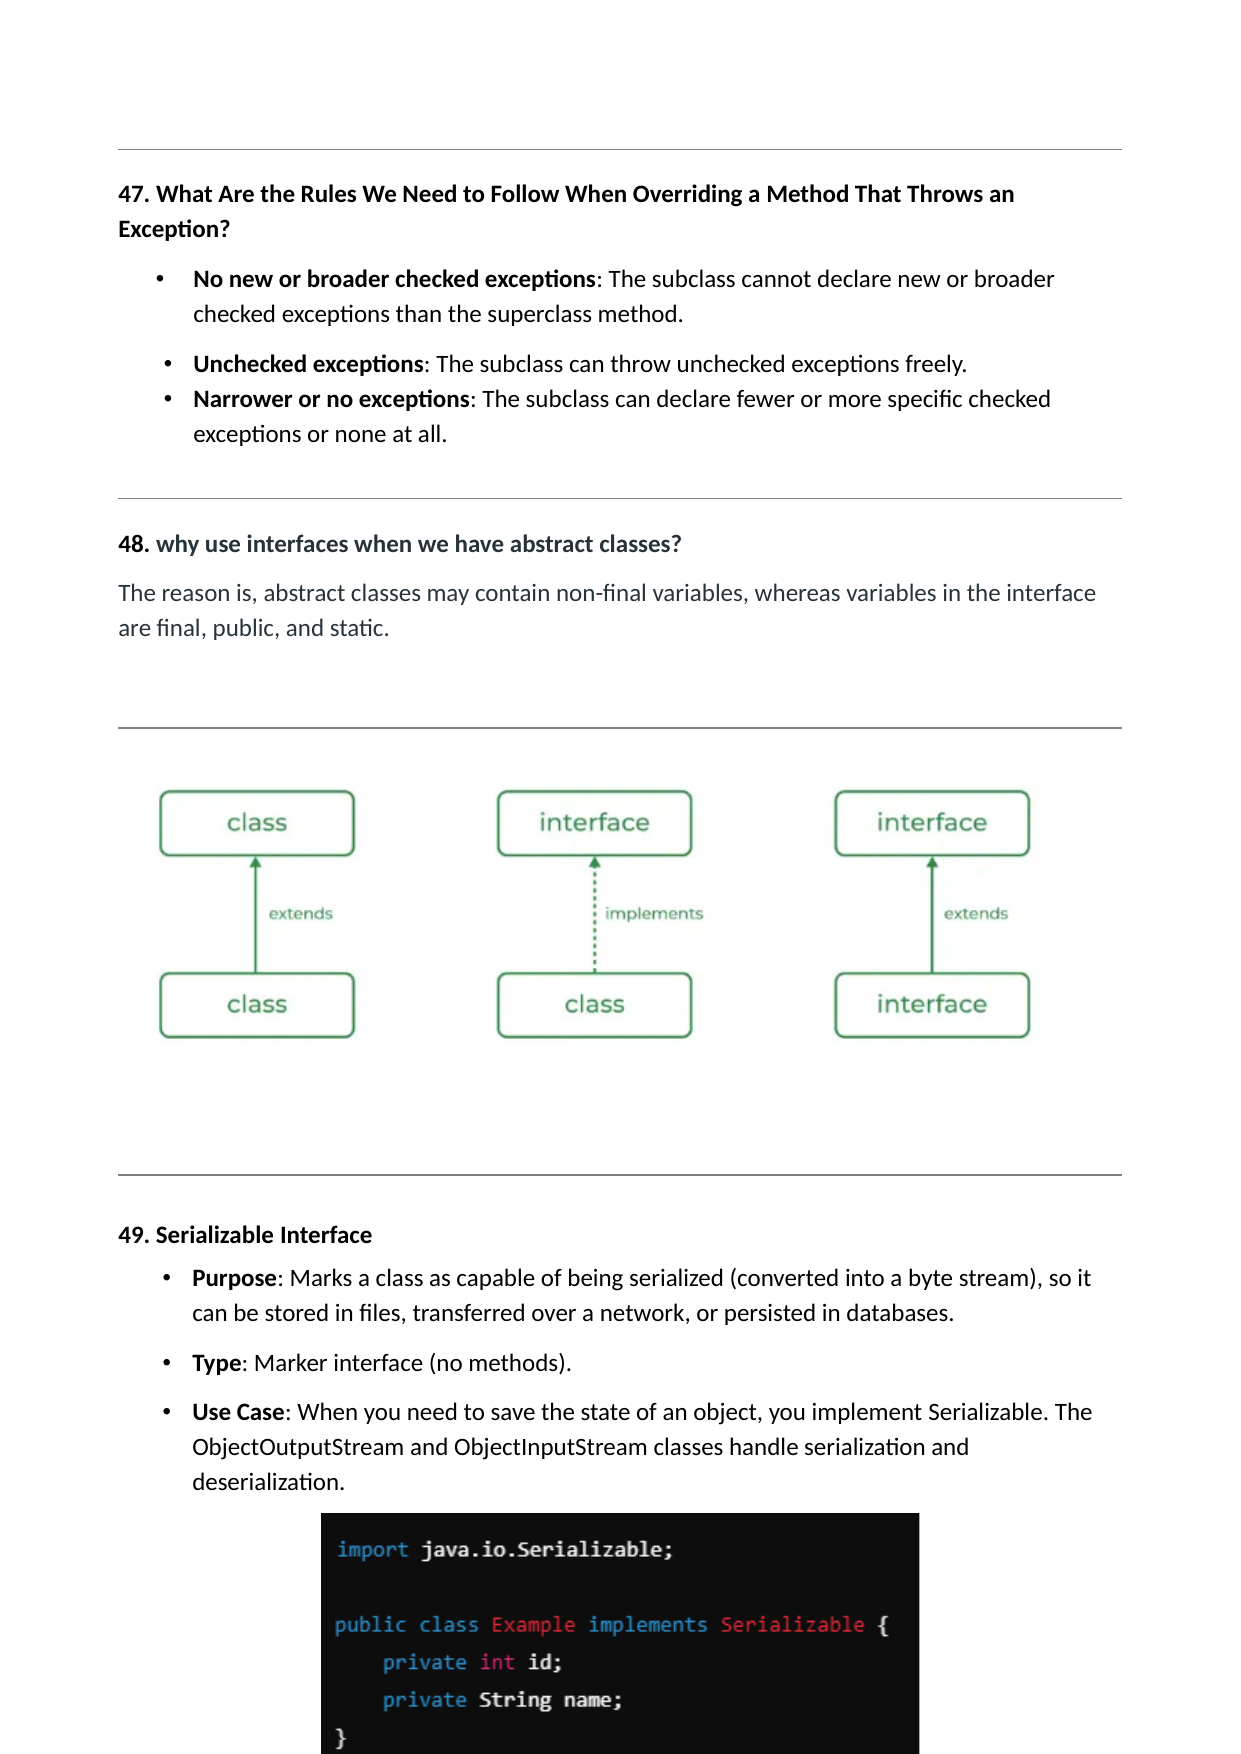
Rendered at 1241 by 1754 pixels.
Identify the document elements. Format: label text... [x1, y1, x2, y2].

picture [321, 1513, 920, 1754]
text 47. What Are the Rules We Need to Follow When Overriding a Method That Throws an Exception? [118, 178, 1122, 244]
text The reason is, abstract classes may contain non-final variables, whereas variables in the interface are final, public, and static. [118, 577, 1122, 643]
list No new or broader checked exceptions: The subclass cannot declare new or broader checked exceptions than the superclass method. [156, 263, 1122, 329]
list Unchecked exceptions: The subclass can throw unchecked exceptions freely. [164, 348, 1122, 378]
list Purpose: Marks a class as capable of being serialized (converted into a byte stream), so it can be stored in files, transferred over a network, or persisted in databases. [162, 1262, 1122, 1328]
list Use Case: When you need to save the state of an object, you implement Serializable. The ObjectOutputStream and ObjectInputStream classes handle serialization and deserialization. [162, 1396, 1122, 1497]
picture [118, 757, 1123, 1090]
text 48. why use interfaces when we have abstract classes? [118, 528, 1122, 558]
subtitle 49. Serializable Interface [118, 1219, 1122, 1249]
list Type: Marker interface (no methods). [162, 1347, 1122, 1377]
list Narrower or no exceptions: The subclass can declare fewer or more specific checked exceptions or none at all. [164, 383, 1122, 448]
